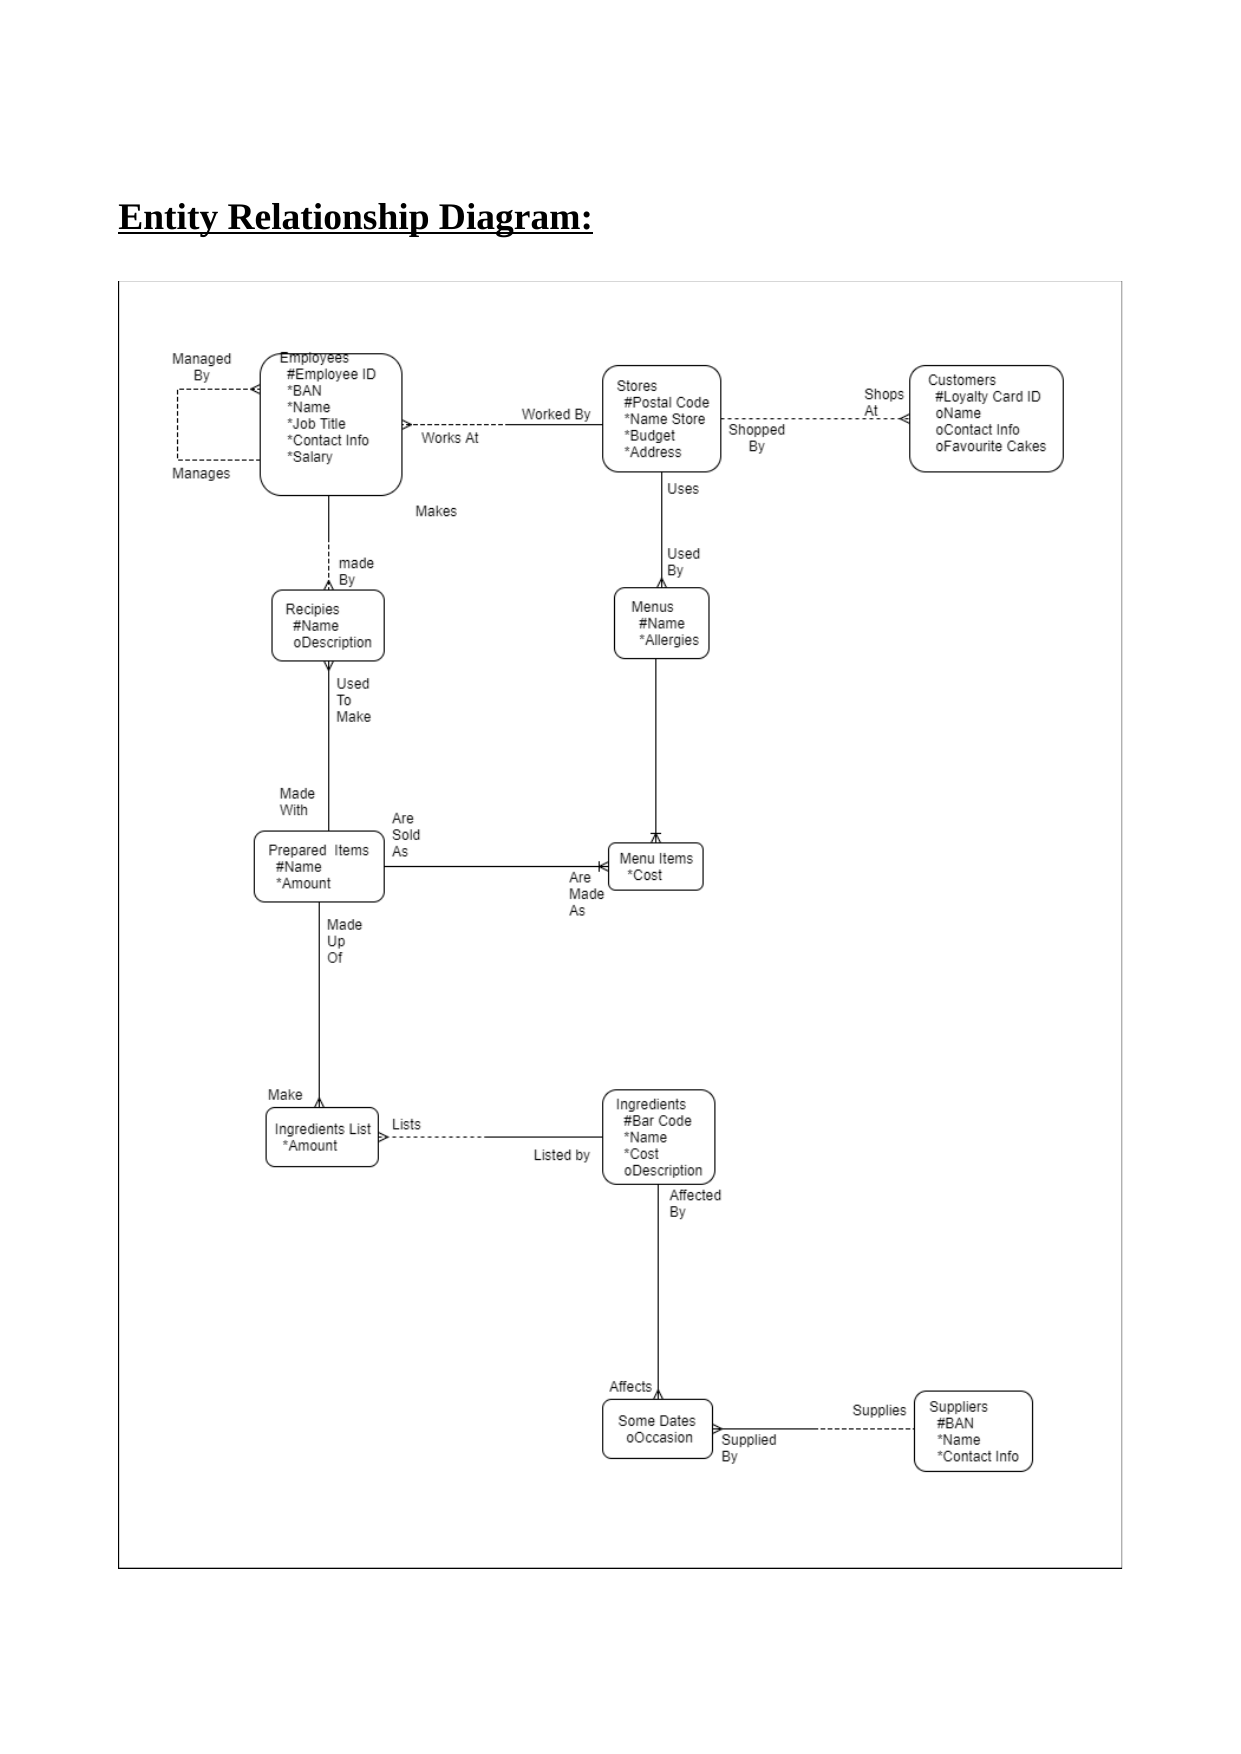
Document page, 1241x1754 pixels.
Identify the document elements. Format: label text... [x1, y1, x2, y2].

text Entity Relationship Diagram: [118, 195, 1122, 238]
picture [118, 281, 1123, 1569]
